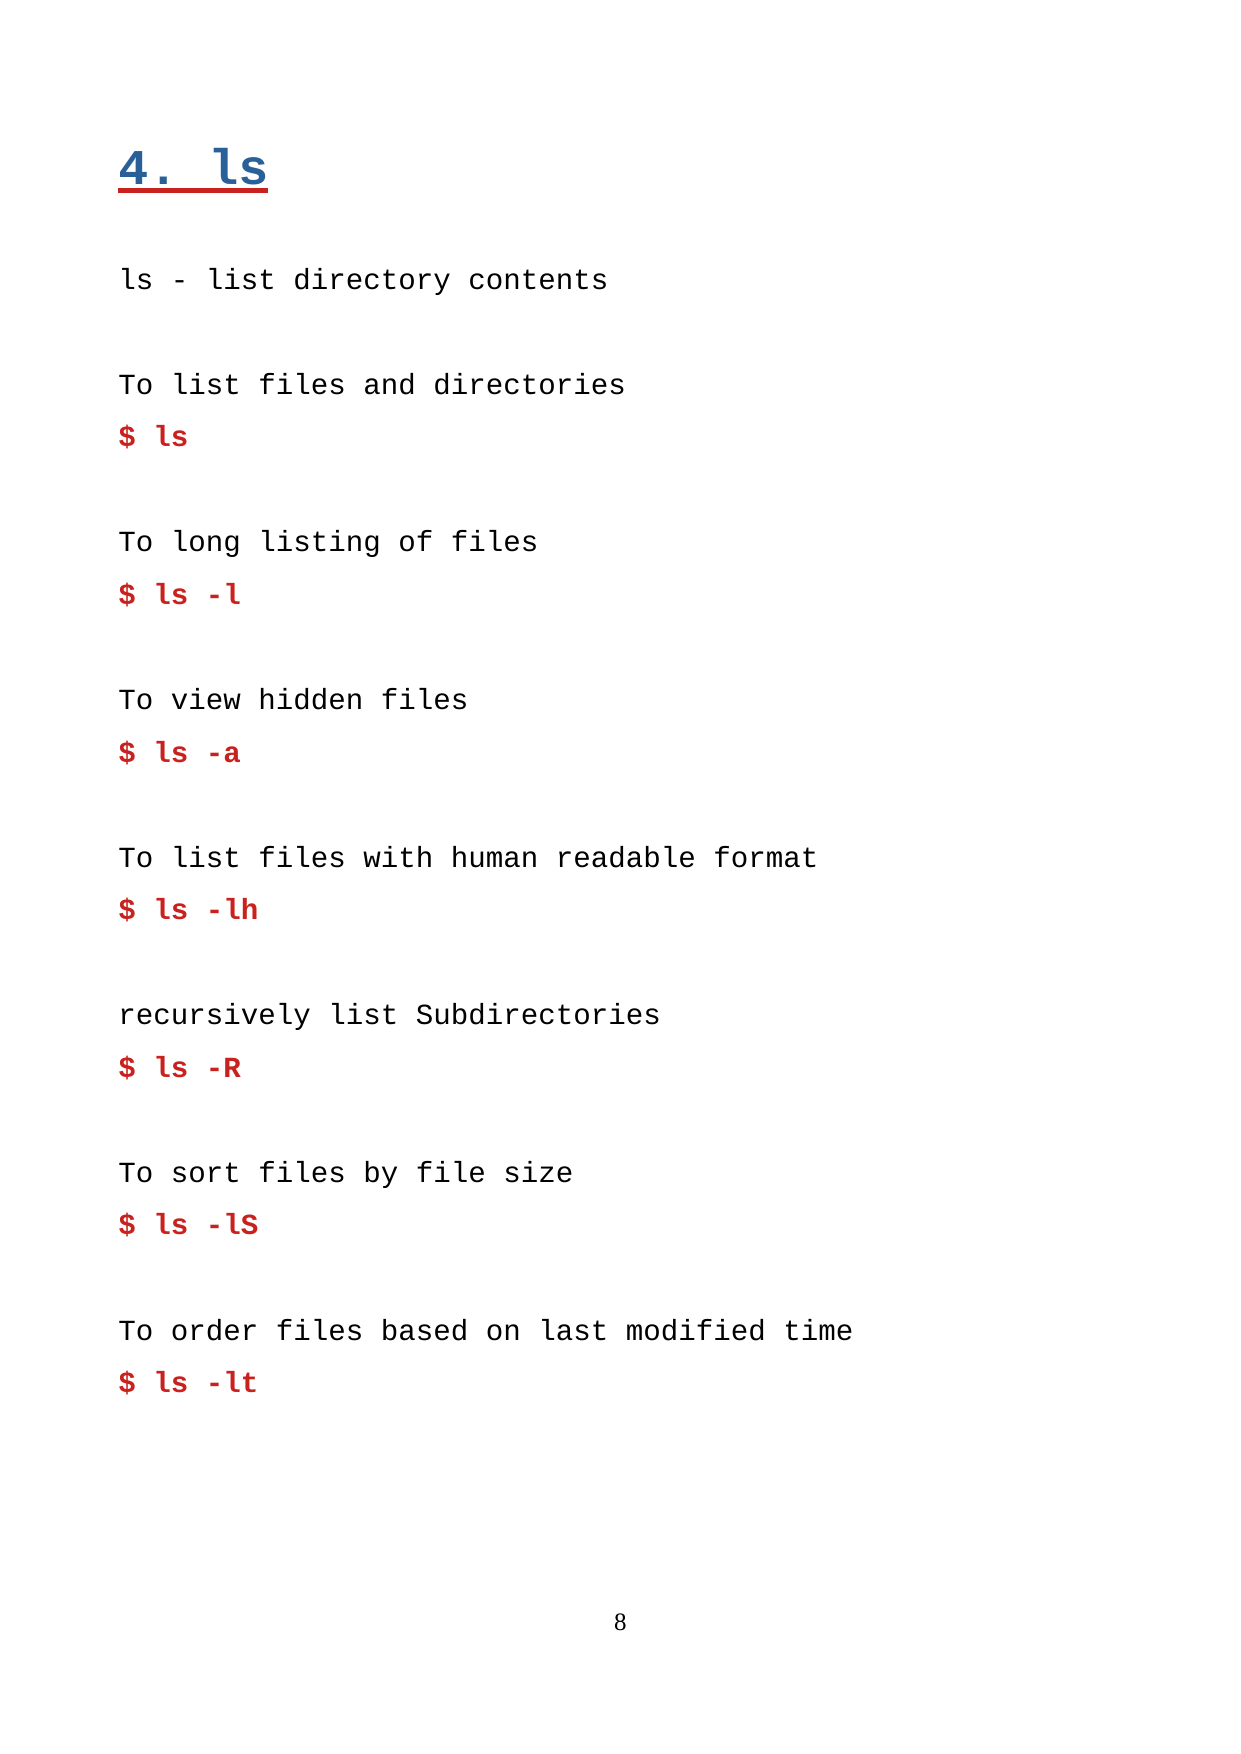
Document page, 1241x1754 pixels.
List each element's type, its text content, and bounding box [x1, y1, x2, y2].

text $ ls -l [118, 580, 1122, 613]
text To view hidden files [118, 685, 1122, 718]
text $ ls -lt [118, 1368, 1122, 1401]
text recursively list Subdirectories [118, 1000, 1122, 1033]
text To sort files by file size [118, 1158, 1122, 1191]
text $ ls -lh [118, 895, 1122, 928]
text To list files and directories [118, 370, 1122, 403]
subtitle 4. ls [118, 143, 1122, 200]
text To list files with human readable format [118, 843, 1122, 876]
text $ ls -a [118, 738, 1122, 771]
text To order files based on last modified time [118, 1316, 1122, 1349]
text To long listing of files [118, 528, 1122, 561]
text $ ls -lS [118, 1211, 1122, 1243]
text $ ls [118, 422, 1122, 456]
text ls - list directory contents [118, 265, 1122, 298]
text $ ls -R [118, 1053, 1122, 1086]
